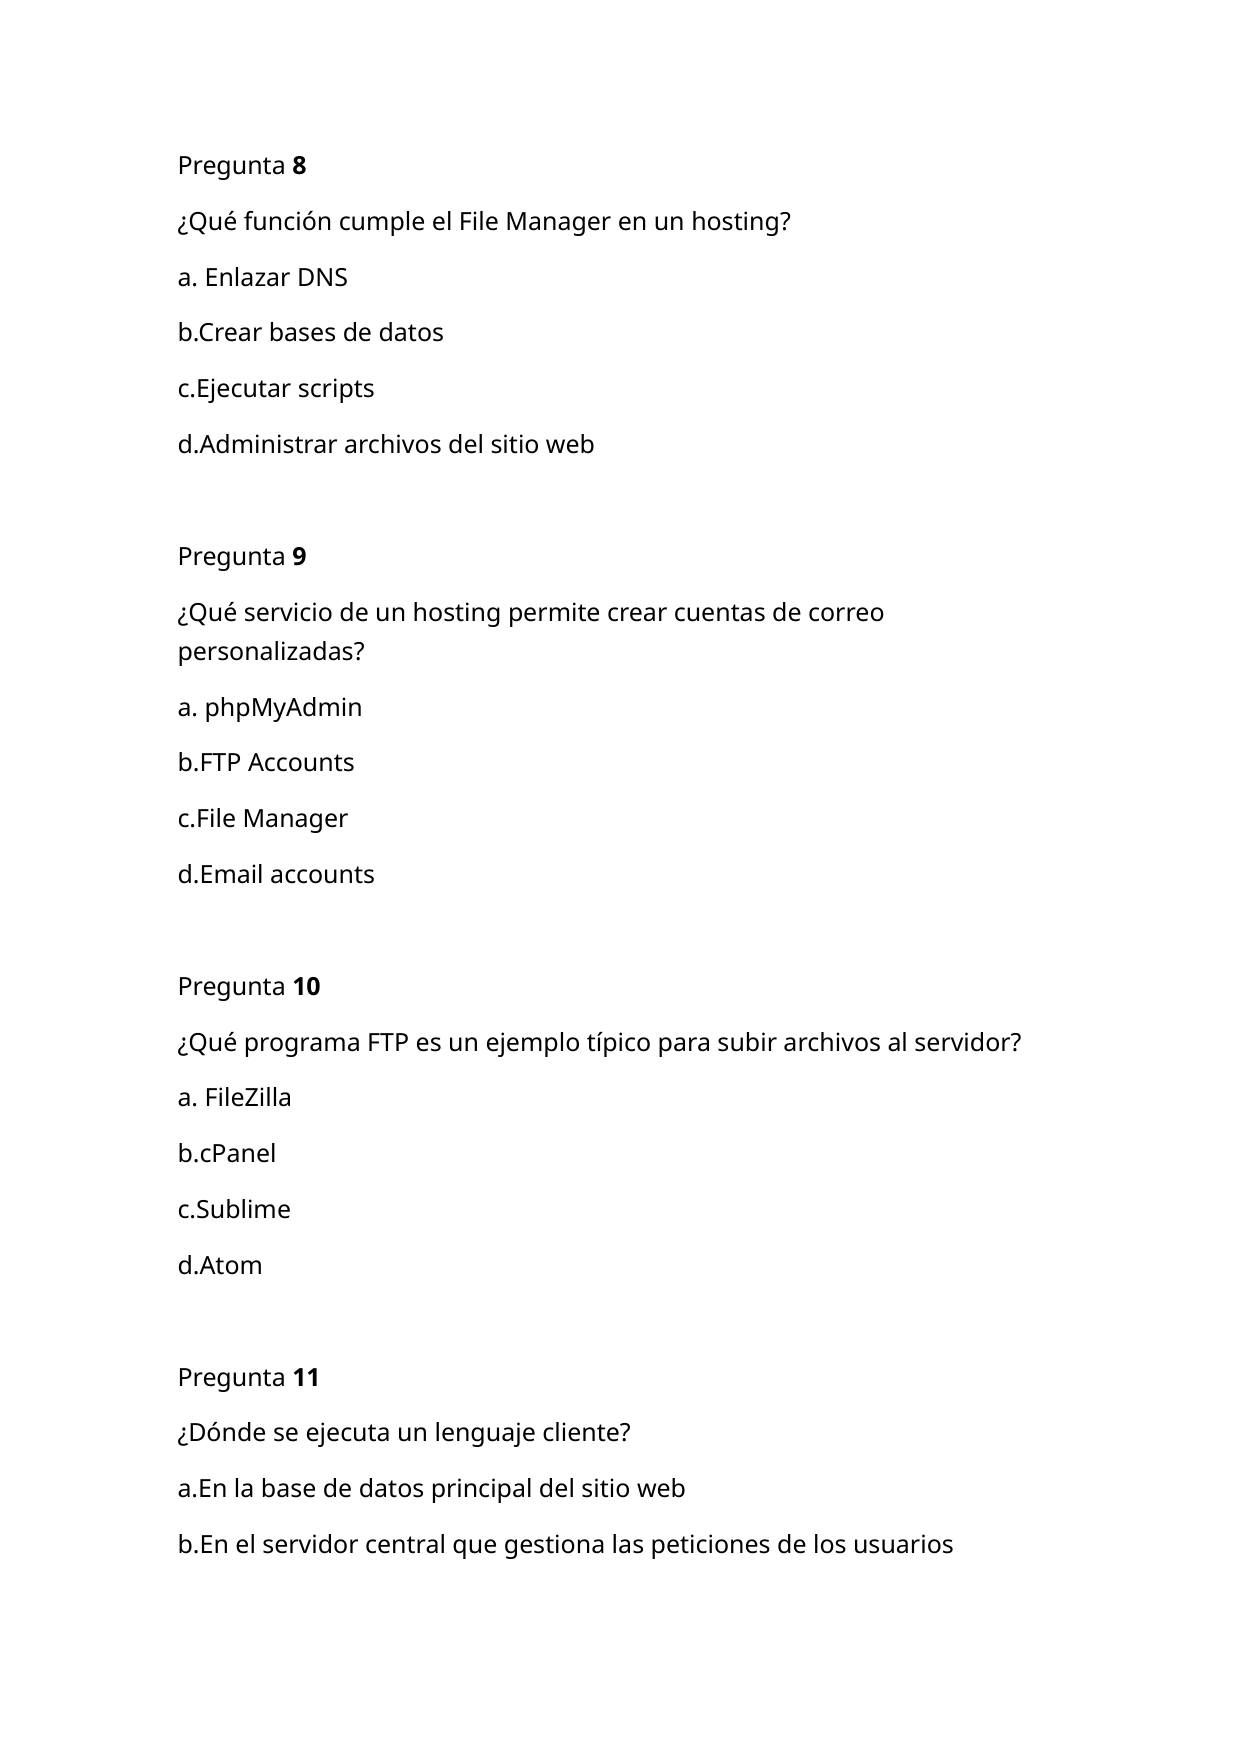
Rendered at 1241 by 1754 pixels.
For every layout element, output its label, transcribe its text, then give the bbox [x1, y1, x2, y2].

text a. Enlazar DNS [177, 259, 1063, 293]
text ¿Qué servicio de un hosting permite crear cuentas de correo personalizadas? [177, 594, 1063, 667]
text Pregunta 9 [177, 538, 1063, 572]
text d.Atom [177, 1248, 1063, 1282]
text c.Sublime [177, 1192, 1063, 1226]
text a. phpMyAdmin [177, 689, 1063, 723]
text b.En el servidor central que gestiona las peticiones de los usuarios [177, 1527, 1063, 1561]
text b.cPanel [177, 1136, 1063, 1170]
text b.FTP Accounts [177, 745, 1063, 779]
text d.Administrar archivos del sitio web [177, 427, 1063, 461]
text ¿Qué función cumple el File Manager en un hosting? [177, 203, 1063, 237]
text a. FileZilla [177, 1080, 1063, 1114]
text a.En la base de datos principal del sitio web [177, 1471, 1063, 1505]
text d.Email accounts [177, 857, 1063, 891]
text Pregunta 10 [177, 968, 1063, 1002]
text ¿Qué programa FTP es un ejemplo típico para subir archivos al servidor? [177, 1024, 1063, 1058]
text ¿Dónde se ejecuta un lenguaje cliente? [177, 1415, 1063, 1449]
text b.Crear bases de datos [177, 315, 1063, 349]
text Pregunta 11 [177, 1359, 1063, 1393]
text c.Ejecutar scripts [177, 371, 1063, 405]
text c.File Manager [177, 801, 1063, 835]
text Pregunta 8 [177, 148, 1063, 182]
